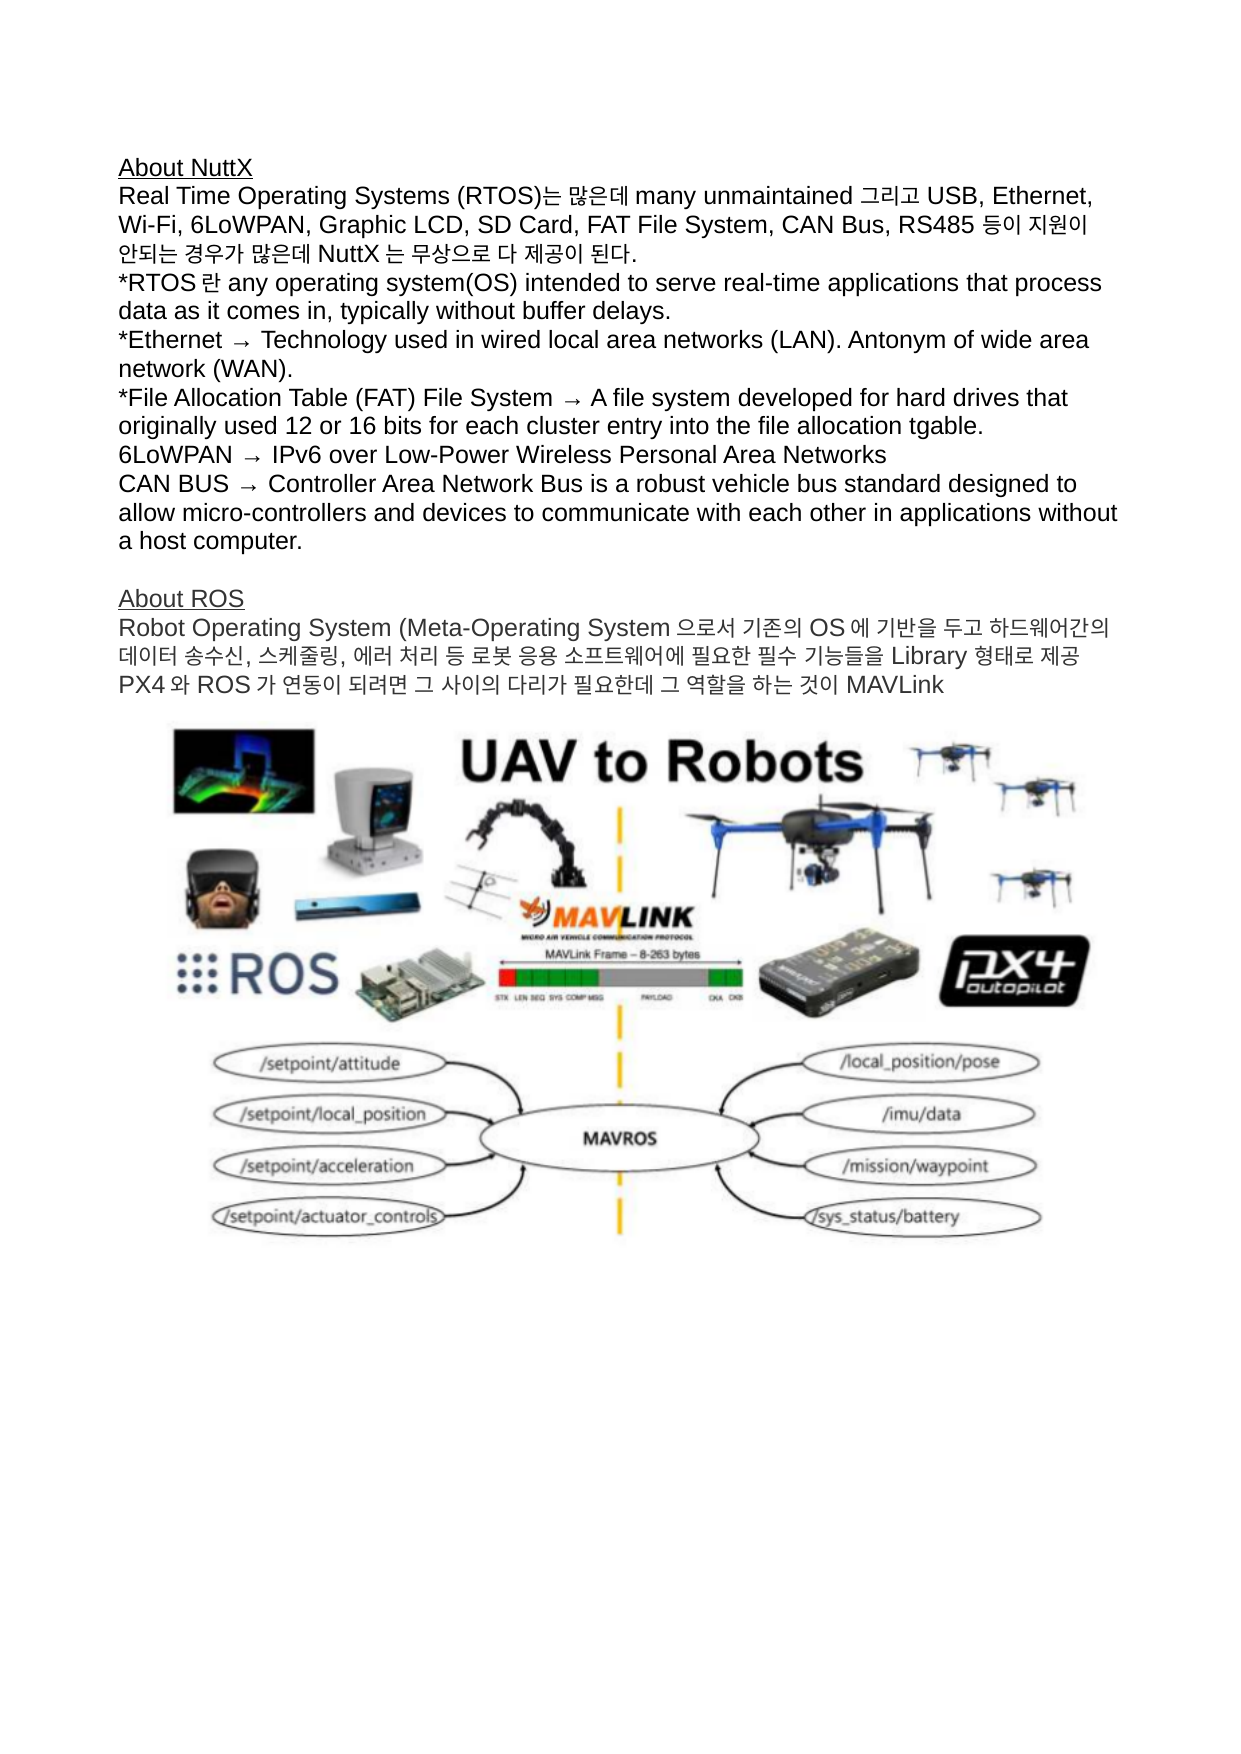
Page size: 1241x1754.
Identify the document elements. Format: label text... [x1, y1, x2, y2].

text Robot Operating System (Meta-Operating System으로서 기존의 OS에 기반을 두고 하드웨어간의 데이터 송수신, 스케줄링, 에러 처리 등 로봇 응용 소프트웨어에 필요한 필수 기능들을 Library 형태로 제공 [118, 613, 1122, 670]
picture [118, 698, 1123, 1262]
text 6LoWPAN → IPv6 over Low-Power Wireless Personal Area Networks [118, 440, 1122, 469]
text Real Time Operating Systems (RTOS)는 많은데 many unmaintained 그리고 USB, Ethernet, Wi-Fi, 6LoWPAN, Graphic LCD, SD Card, FAT File System, CAN Bus, RS485 등이 지원이 안되는 경우가 많은데 NuttX는 무상으로 다 제공이 된다. [118, 181, 1122, 268]
text About NuttX [118, 153, 1122, 181]
text PX4와 ROS가 연동이 되려면 그 사이의 다리가 필요한데 그 역할을 하는 것이 MAVLink [118, 670, 1122, 698]
text *File Allocation Table (FAT) File System → A file system developed for hard drives that originally used 12 or 16 bits for each cluster entry into the file allocation tgable. [118, 383, 1122, 440]
text *Ethernet → Technology used in wired local area networks (LAN). Antonym of wide area network (WAN). [118, 325, 1122, 383]
text About ROS [118, 584, 1122, 613]
text *RTOS란 any operating system(OS) intended to serve real-time applications that process data as it comes in, typically without buffer delays. [118, 268, 1122, 325]
text CAN BUS → Controller Area Network Bus is a robust vehicle bus standard designed to allow micro-controllers and devices to communicate with each other in applications without a host computer. [118, 469, 1122, 555]
